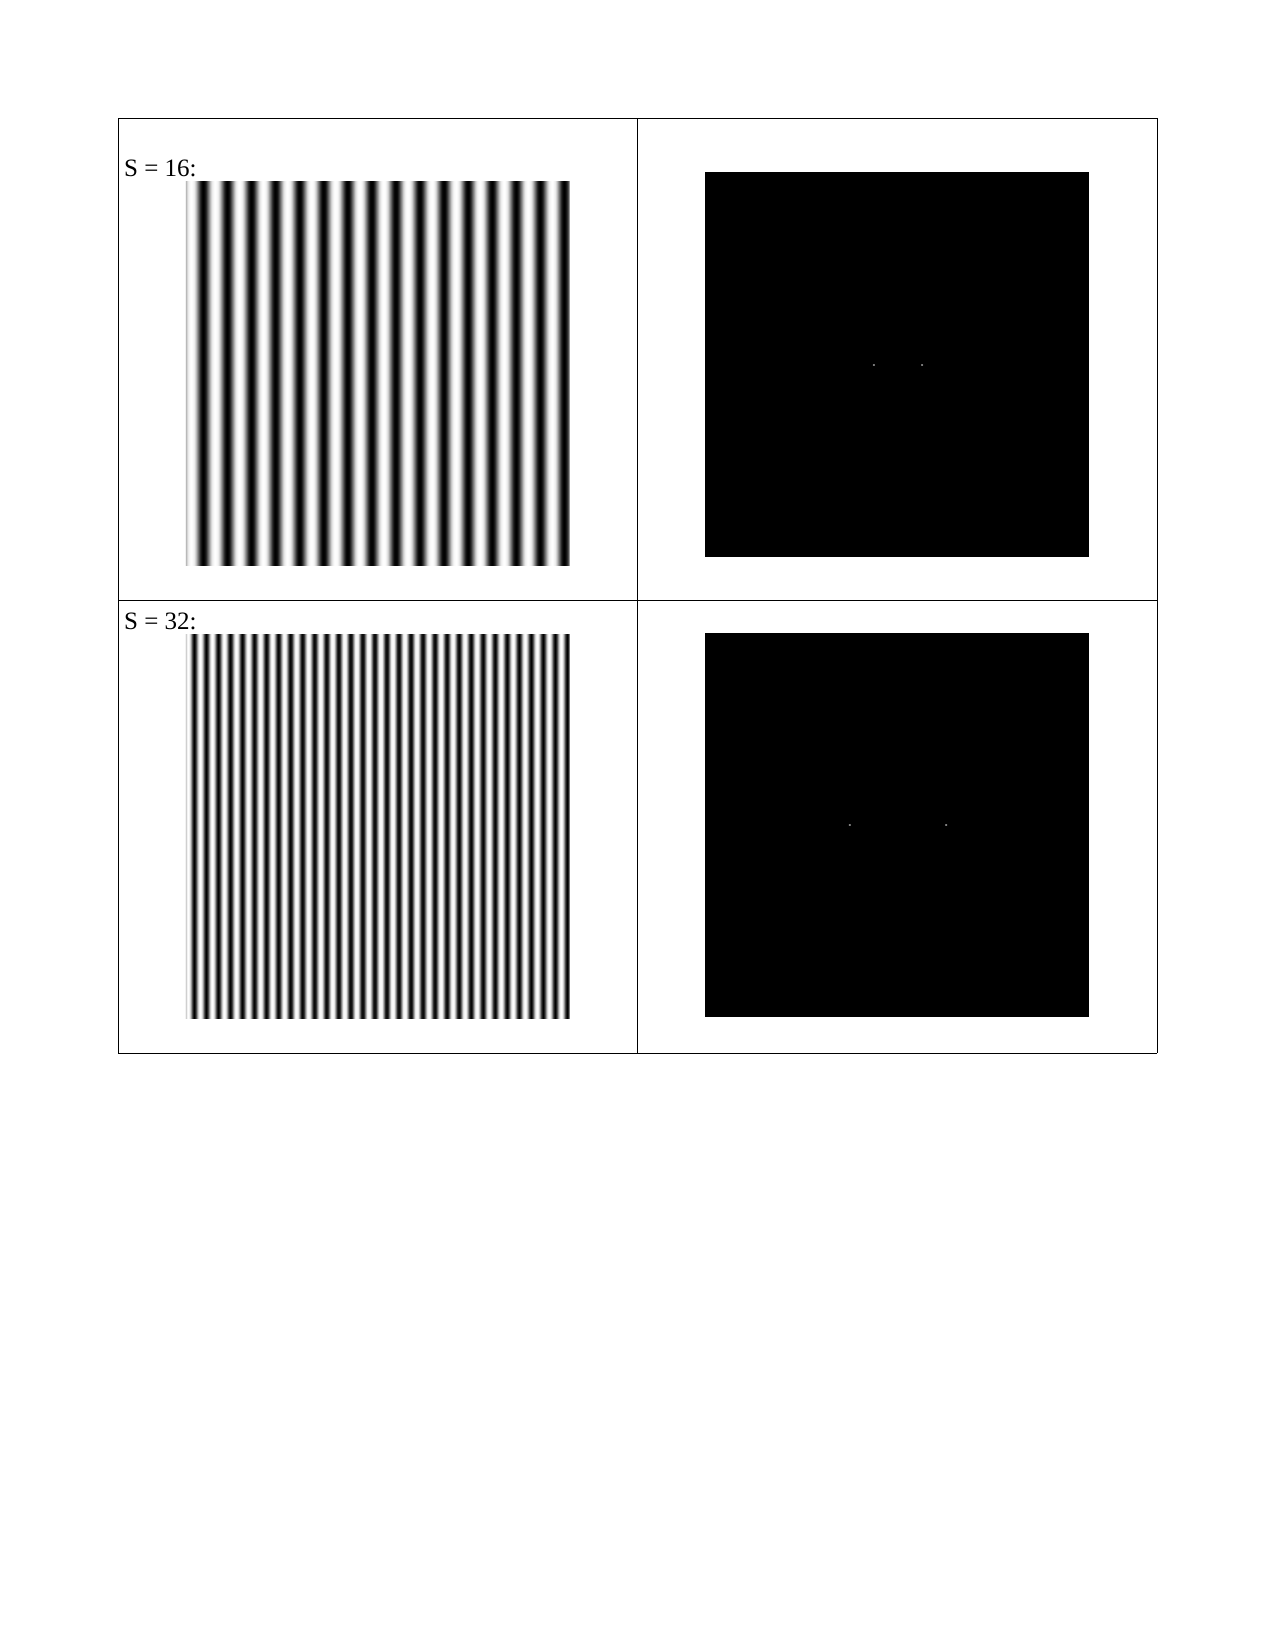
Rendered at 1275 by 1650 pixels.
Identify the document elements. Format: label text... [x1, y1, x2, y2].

picture [185, 181, 570, 566]
table_cell [638, 119, 1157, 600]
table_cell [119, 1019, 637, 1053]
table_cell [570, 635, 637, 1018]
table_cell S = 32: [119, 601, 637, 634]
table_cell S = 16: [119, 119, 637, 600]
picture [705, 633, 1089, 1017]
picture [185, 634, 570, 1019]
table_cell [638, 601, 1157, 1053]
table_cell [119, 635, 185, 1018]
picture [705, 172, 1089, 557]
